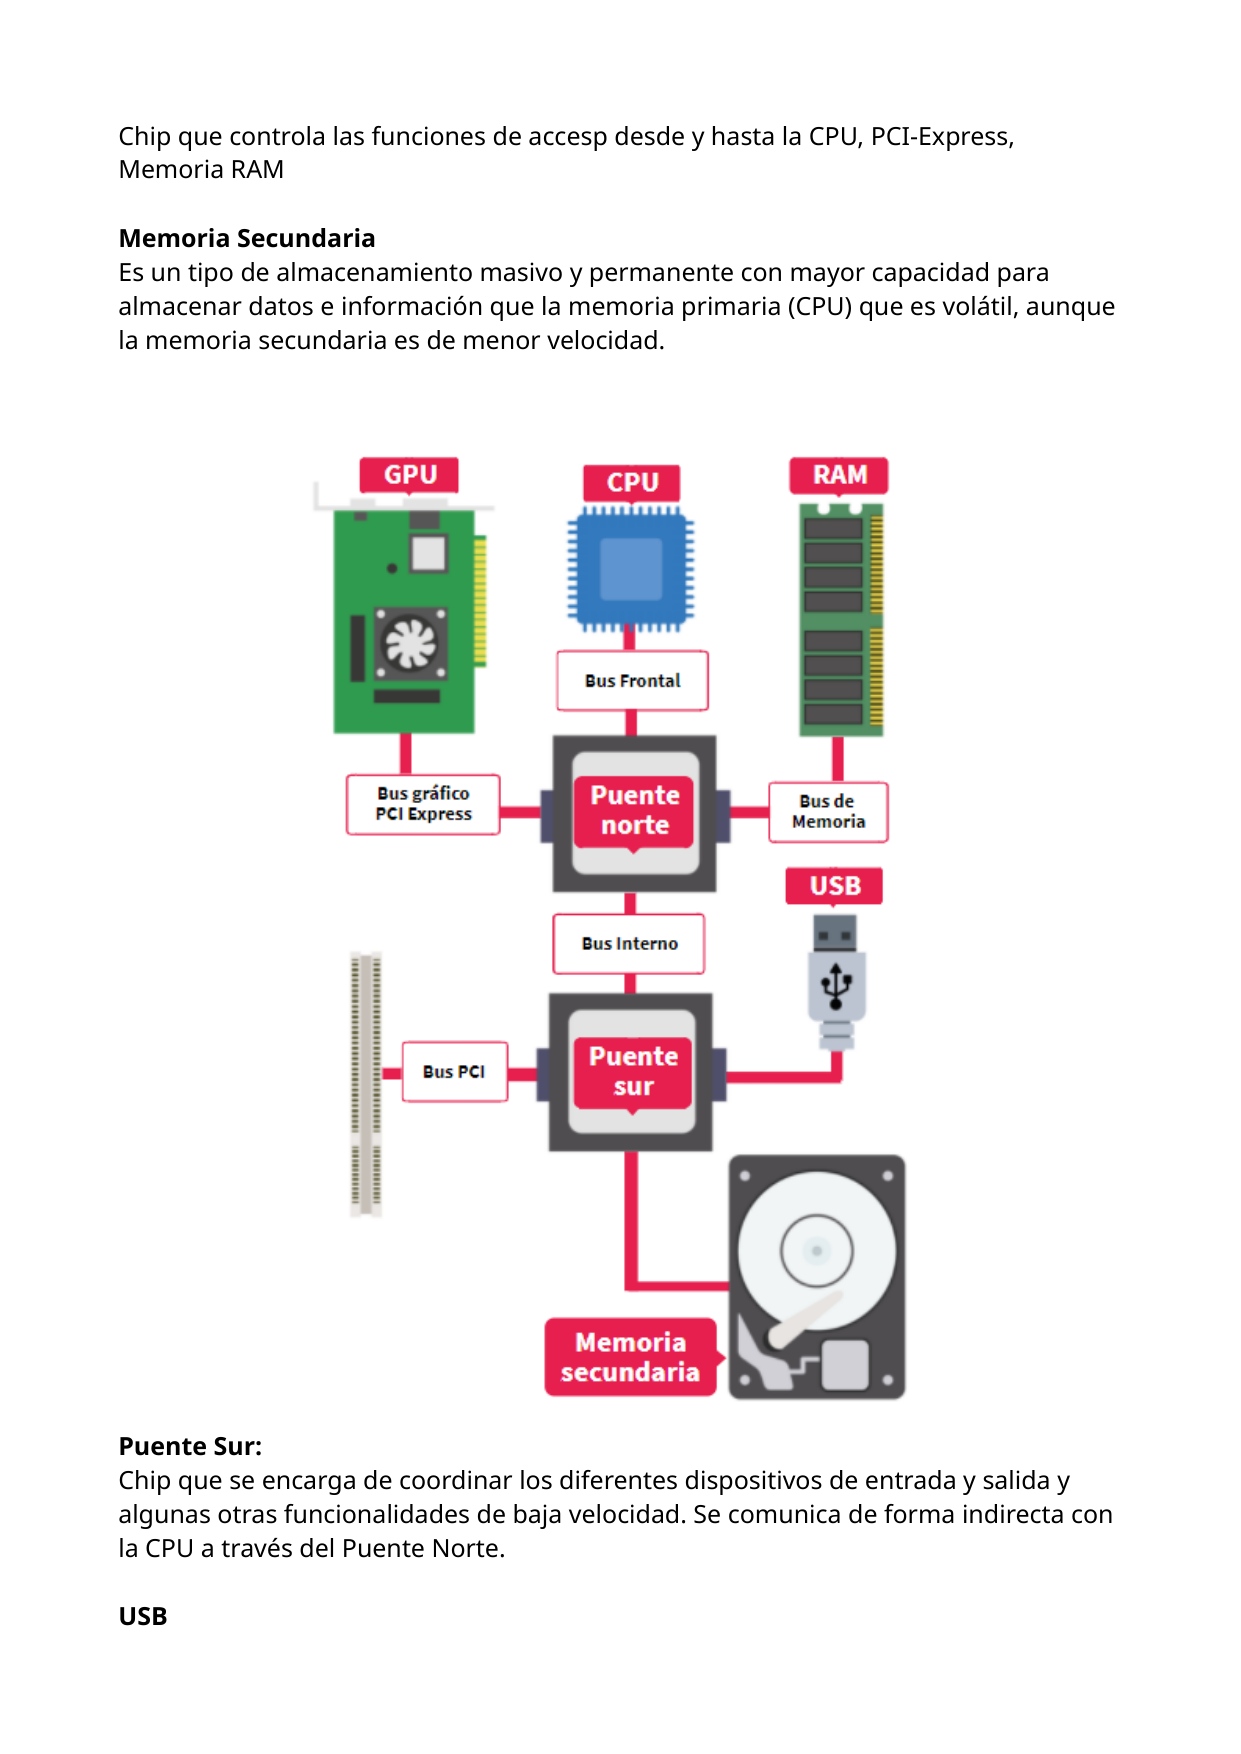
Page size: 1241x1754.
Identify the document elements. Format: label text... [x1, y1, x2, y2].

text Chip que controla las funciones de accesp desde y hasta la CPU, PCI-Express, Memoria RAM [118, 118, 1122, 186]
text Puente Sur: [118, 425, 1122, 1462]
text Chip que se encarga de coordinar los diferentes dispositivos de entrada y salida y algunas otras funcionalidades de baja velocidad. Se comunica de forma indirecta con la CPU a través del Puente Norte. [118, 1462, 1122, 1564]
text Memoria Secundaria [118, 220, 1122, 254]
text Es un tipo de almacenamiento masivo y permanente con mayor capacidad para almacenar datos e información que la memoria primaria (CPU) que es volátil, aunque la memoria secundaria es de menor velocidad. [118, 254, 1122, 357]
picture [263, 448, 977, 1405]
text USB [118, 1598, 1122, 1633]
